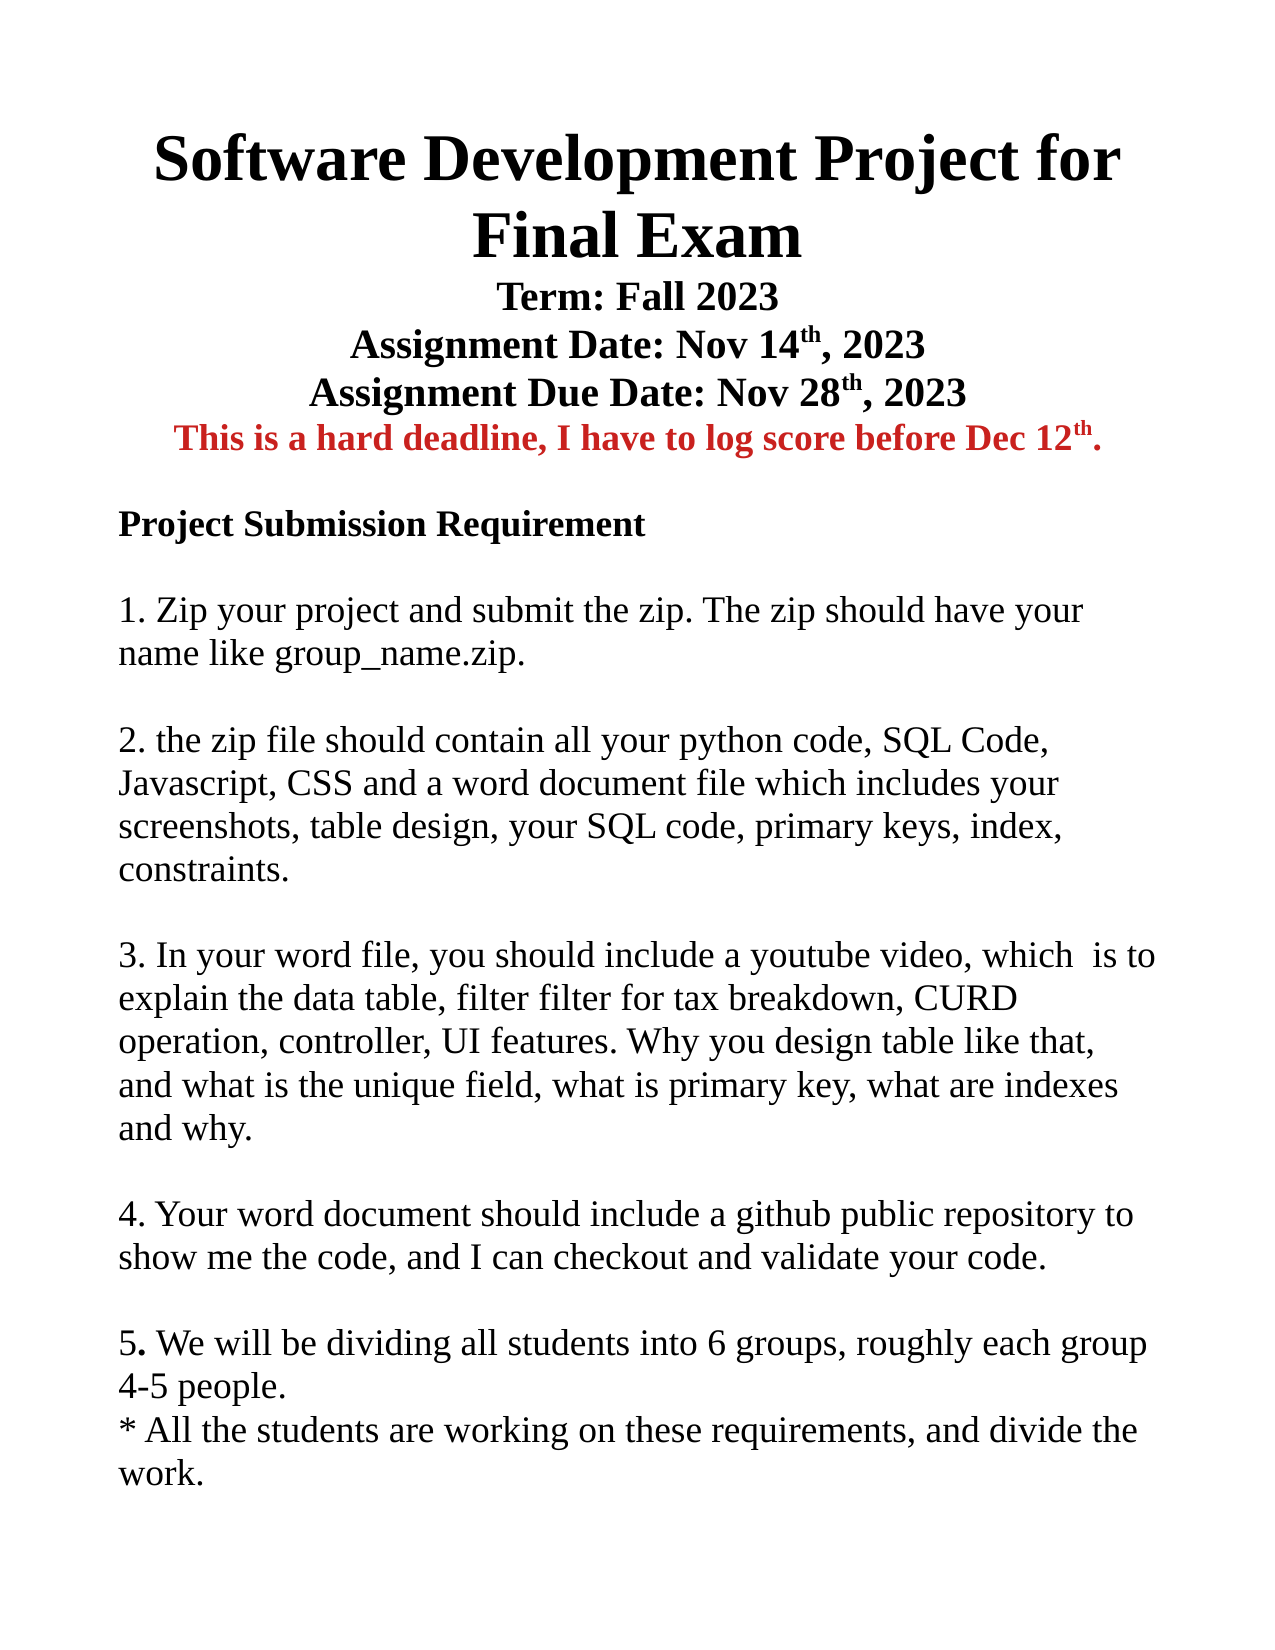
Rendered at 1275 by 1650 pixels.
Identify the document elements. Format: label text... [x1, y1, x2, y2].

text 5. We will be dividing all students into 6 groups, roughly each group 4-5 people. [118, 1321, 1157, 1407]
text Term: Fall 2023 [118, 271, 1157, 319]
text 1. Zip your project and submit the zip. The zip should have your name like group_name.zip. [118, 588, 1157, 674]
text This is a hard deadline, I have to log score before Dec 12th. [118, 415, 1157, 458]
text * All the students are working on these requirements, and divide the work. [118, 1407, 1157, 1493]
text Assignment Due Date: Nov 28th, 2023 [118, 367, 1157, 415]
text Assignment Date: Nov 14th, 2023 [118, 319, 1157, 367]
text 4. Your word document should include a github public repository to show me the code, and I can checkout and validate your code. [118, 1191, 1157, 1278]
text Software Development Project for Final Exam [118, 118, 1157, 271]
text 3. In your word file, you should include a youtube video, which is to explain the data table, filter filter for tax breakdown, CURD operation, controller, UI features. Why you design table like that, and what is the unique field, what is primary key, what are indexes and why. [118, 933, 1157, 1148]
text Project Submission Requirement [118, 501, 1157, 544]
text 2. the zip file should contain all your python code, SQL Code, Javascript, CSS and a word document file which includes your screenshots, table design, your SQL code, primary keys, index, constraints. [118, 717, 1157, 889]
